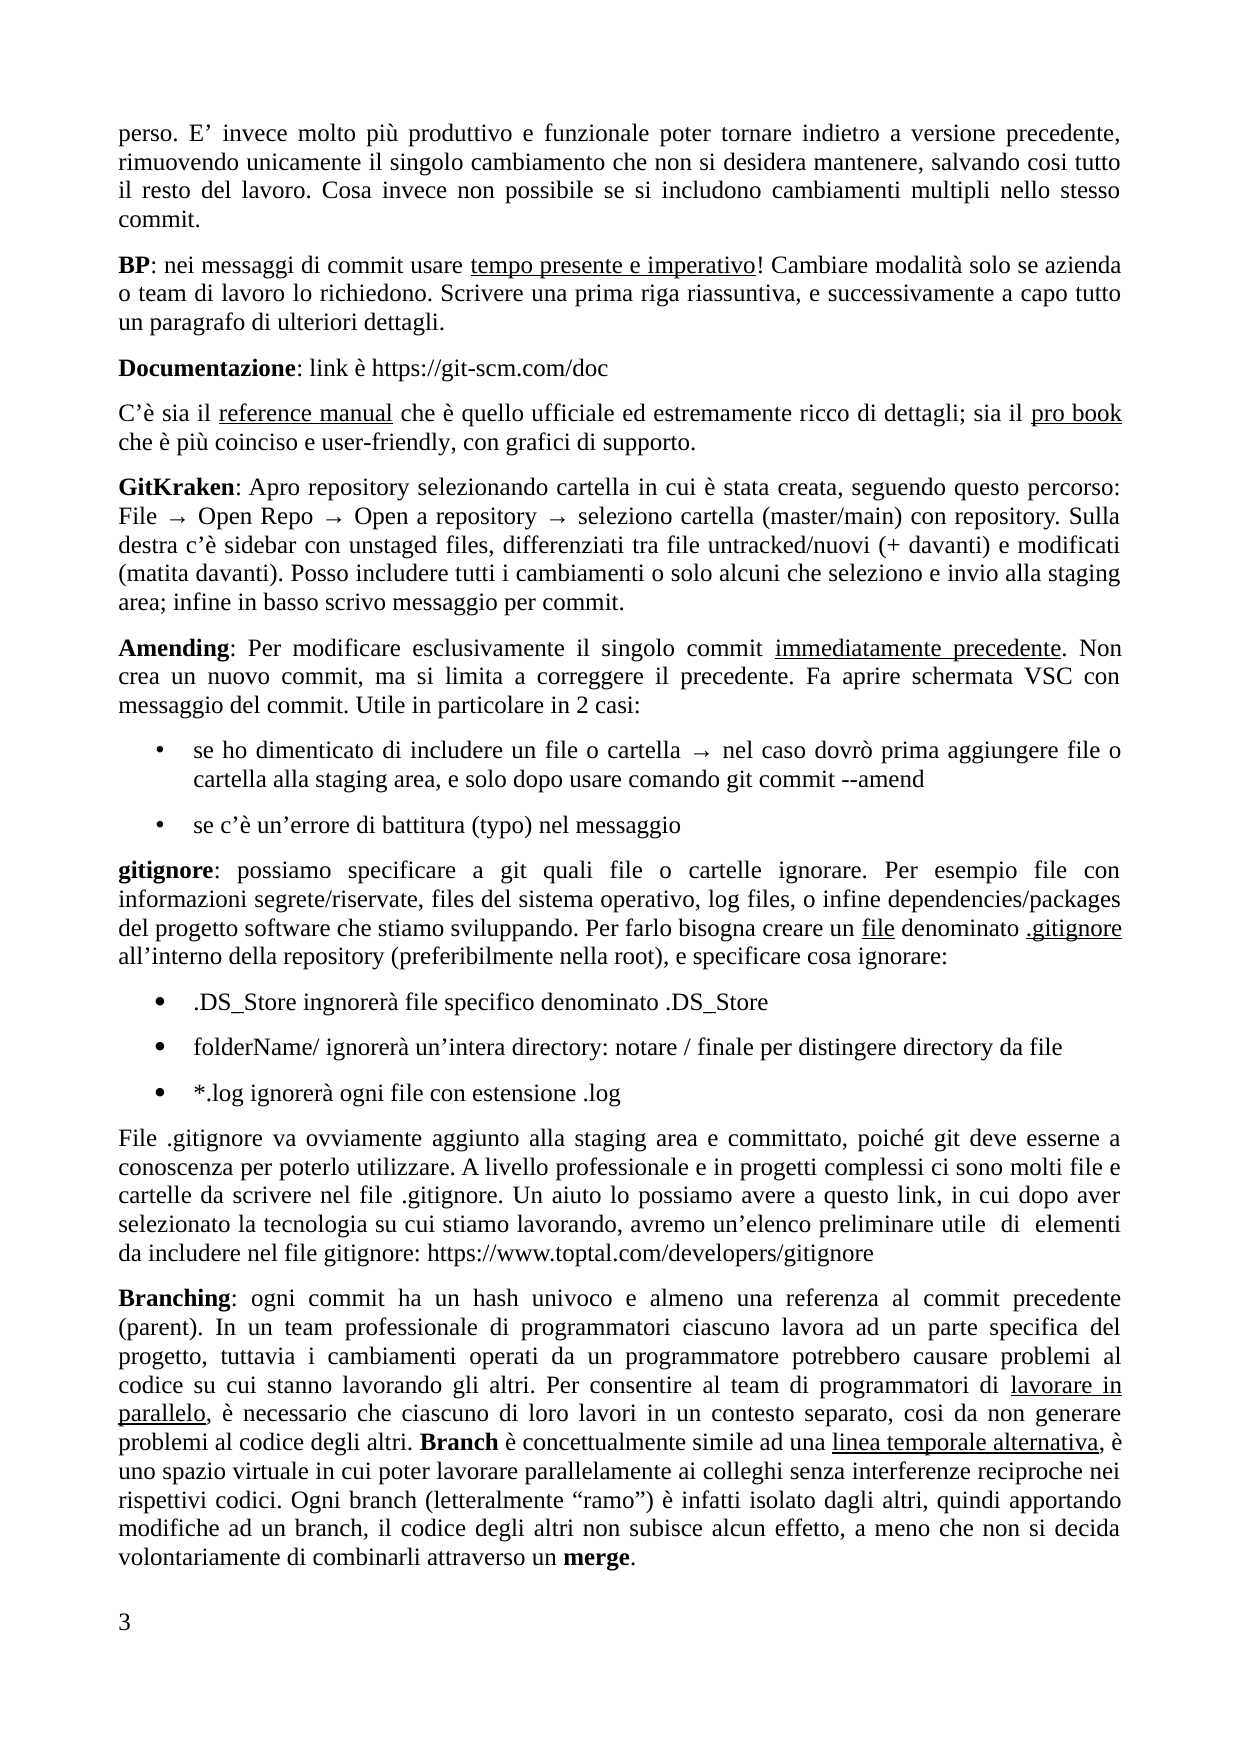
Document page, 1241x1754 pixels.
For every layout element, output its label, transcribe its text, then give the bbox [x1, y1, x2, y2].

text BP: nei messaggi di commit usare tempo presente e imperativo! Cambiare modalità solo se azienda o team di lavoro lo richiedono. Scrivere una prima riga riassuntiva, e successivamente a capo tutto un paragrafo di ulteriori dettagli. [118, 250, 1122, 336]
text Amending: Per modificare esclusivamente il singolo commit immediatamente precedente. Non crea un nuovo commit, ma si limita a correggere il precedente. Fa aprire schermata VSC con messaggio del commit. Utile in particolare in 2 casi: [118, 633, 1122, 719]
list se c’è un’errore di battitura (typo) nel messaggio [156, 810, 1122, 838]
text File .gitignore va ovviamente aggiunto alla staging area e committato, poiché git deve esserne a conoscenza per poterlo utilizzare. A livello professionale e in progetti complessi ci sono molti file e cartelle da scrivere nel file .gitignore. Un aiuto lo possiamo avere a questo link, in cui dopo aver selezionato la tecnologia su cui stiamo lavorando, avremo un’elenco preliminare utile di elementi da includere nel file gitignore: https://www.toptal.com/developers/gitignore [118, 1123, 1122, 1267]
text Documentazione: link è https://git-scm.com/doc [118, 353, 1122, 381]
text GitKraken: Apro repository selezionando cartella in cui è stata creata, seguendo questo percorso: File → Open Repo → Open a repository → seleziono cartella (master/main) con repository. Sulla destra c’è sidebar con unstaged files, differenziati tra file untracked/nuovi (+ davanti) e modificati (matita davanti). Posso includere tutti i cambiamenti o solo alcuni che seleziono e invio alla staging area; infine in basso scrivo messaggio per commit. [118, 472, 1122, 616]
text C’è sia il reference manual che è quello ufficiale ed estremamente ricco di dettagli; sia il pro book che è più coinciso e user-friendly, con grafici di supporto. [118, 398, 1122, 456]
text Branching: ogni commit ha un hash univoco e almeno una referenza al commit precedente (parent). In un team professionale di programmatori ciascuno lavora ad un parte specifica del progetto, tuttavia i cambiamenti operati da un programmatore potrebbero causare problemi al codice su cui stanno lavorando gli altri. Per consentire al team di programmatori di lavorare in parallelo, è necessario che ciascuno di loro lavori in un contesto separato, cosi da non generare problemi al codice degli altri. Branch è concettualmente simile ad una linea temporale alternativa, è uno spazio virtuale in cui poter lavorare parallelamente ai colleghi senza interferenze reciproche nei rispettivi codici. Ogni branch (letteralmente “ramo”) è infatti isolato dagli altri, quindi apportando modifiche ad un branch, il codice degli altri non subisce alcun effetto, a meno che non si decida volontariamente di combinarli attraverso un merge. [118, 1283, 1122, 1571]
text perso. E’ invece molto più produttivo e funzionale poter tornare indietro a versione precedente, rimuovendo unicamente il singolo cambiamento che non si desidera mantenere, salvando cosi tutto il resto del lavoro. Cosa invece non possibile se si includono cambiamenti multipli nello stesso commit. [118, 118, 1122, 233]
list folderName/ ignorerà un’intera directory: notare / finale per distingere directory da file [156, 1032, 1122, 1061]
list se ho dimenticato di includere un file o cartella → nel caso dovrò prima aggiungere file o cartella alla staging area, e solo dopo usare comando git commit --amend [156, 736, 1122, 793]
list *.log ignorerà ogni file con estensione .log [156, 1078, 1122, 1106]
list .DS_Store ingnorerà file specifico denominato .DS_Store [156, 987, 1122, 1016]
text gitignore: possiamo specificare a git quali file o cartelle ignorare. Per esempio file con informazioni segrete/riservate, files del sistema operativo, log files, o infine dependencies/packages del progetto software che stiamo sviluppando. Per farlo bisogna creare un file denominato .gitignore all’interno della repository (preferibilmente nella root), e specificare cosa ignorare: [118, 855, 1122, 970]
